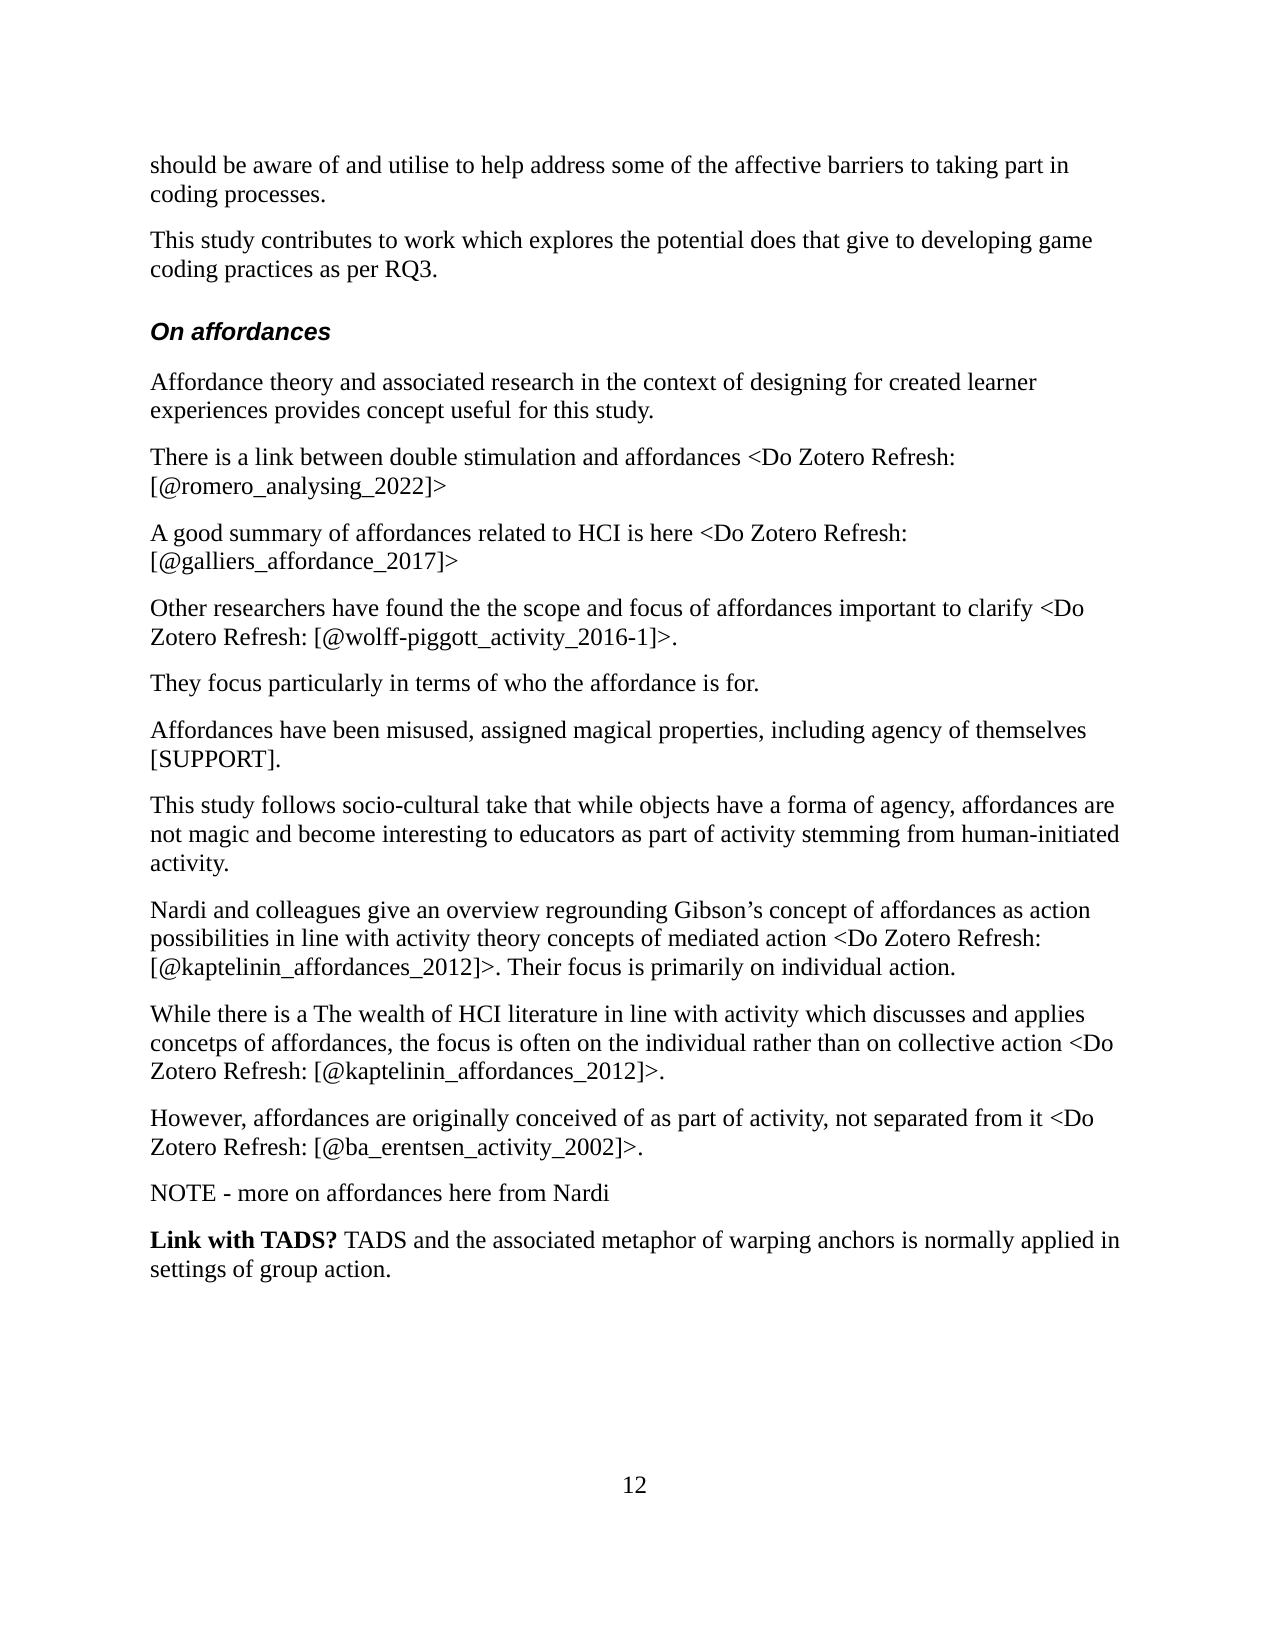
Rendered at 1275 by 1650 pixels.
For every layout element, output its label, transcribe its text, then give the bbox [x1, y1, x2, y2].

subtitle On affordances [150, 317, 1125, 345]
text NOTE - more on affordances here from Nardi [150, 1178, 1125, 1207]
text There is a link between double stimulation and affordances <Do Zotero Refresh: [@romero_analysing_2022]> [150, 442, 1125, 500]
text While there is a The wealth of HCI literature in line with activity which discusses and applies concetps of affordances, the focus is often on the individual rather than on collective action <Do Zotero Refresh: [@kaptelinin_affordances_2012]>. [150, 999, 1125, 1085]
text should be aware of and utilise to help address some of the affective barriers to taking part in coding processes. [150, 150, 1125, 207]
text However, affordances are originally conceived of as part of activity, not separated from it <Do Zotero Refresh: [@ba_erentsen_activity_2002]>. [150, 1103, 1125, 1161]
text Link with TADS? TADS and the associated metaphor of warping anchors is normally applied in settings of group action. [150, 1225, 1125, 1283]
text This study follows socio-cultural take that while objects have a forma of agency, affordances are not magic and become interesting to educators as part of activity stemming from human-initiated activity. [150, 791, 1125, 877]
text Other researchers have found the the scope and focus of affordances important to clarify <Do Zotero Refresh: [@wolff-piggott_activity_2016-1]>. [150, 593, 1125, 651]
text They focus particularly in terms of who the affordance is for. [150, 668, 1125, 697]
text Affordances have been misused, assigned magical properties, including agency of themselves [SUPPORT]. [150, 715, 1125, 773]
text A good summary of affordances related to HCI is here <Do Zotero Refresh: [@galliers_affordance_2017]> [150, 518, 1125, 575]
text This study contributes to work which explores the potential does that give to developing game coding practices as per RQ3. [150, 225, 1125, 283]
text Affordance theory and associated research in the context of designing for created learner experiences provides concept useful for this study. [150, 367, 1125, 424]
text Nardi and colleagues give an overview regrounding Gibson’s concept of affordances as action possibilities in line with activity theory concepts of mediated action <Do Zotero Refresh: [@kaptelinin_affordances_2012]>. Their focus is primarily on individual action. [150, 895, 1125, 981]
